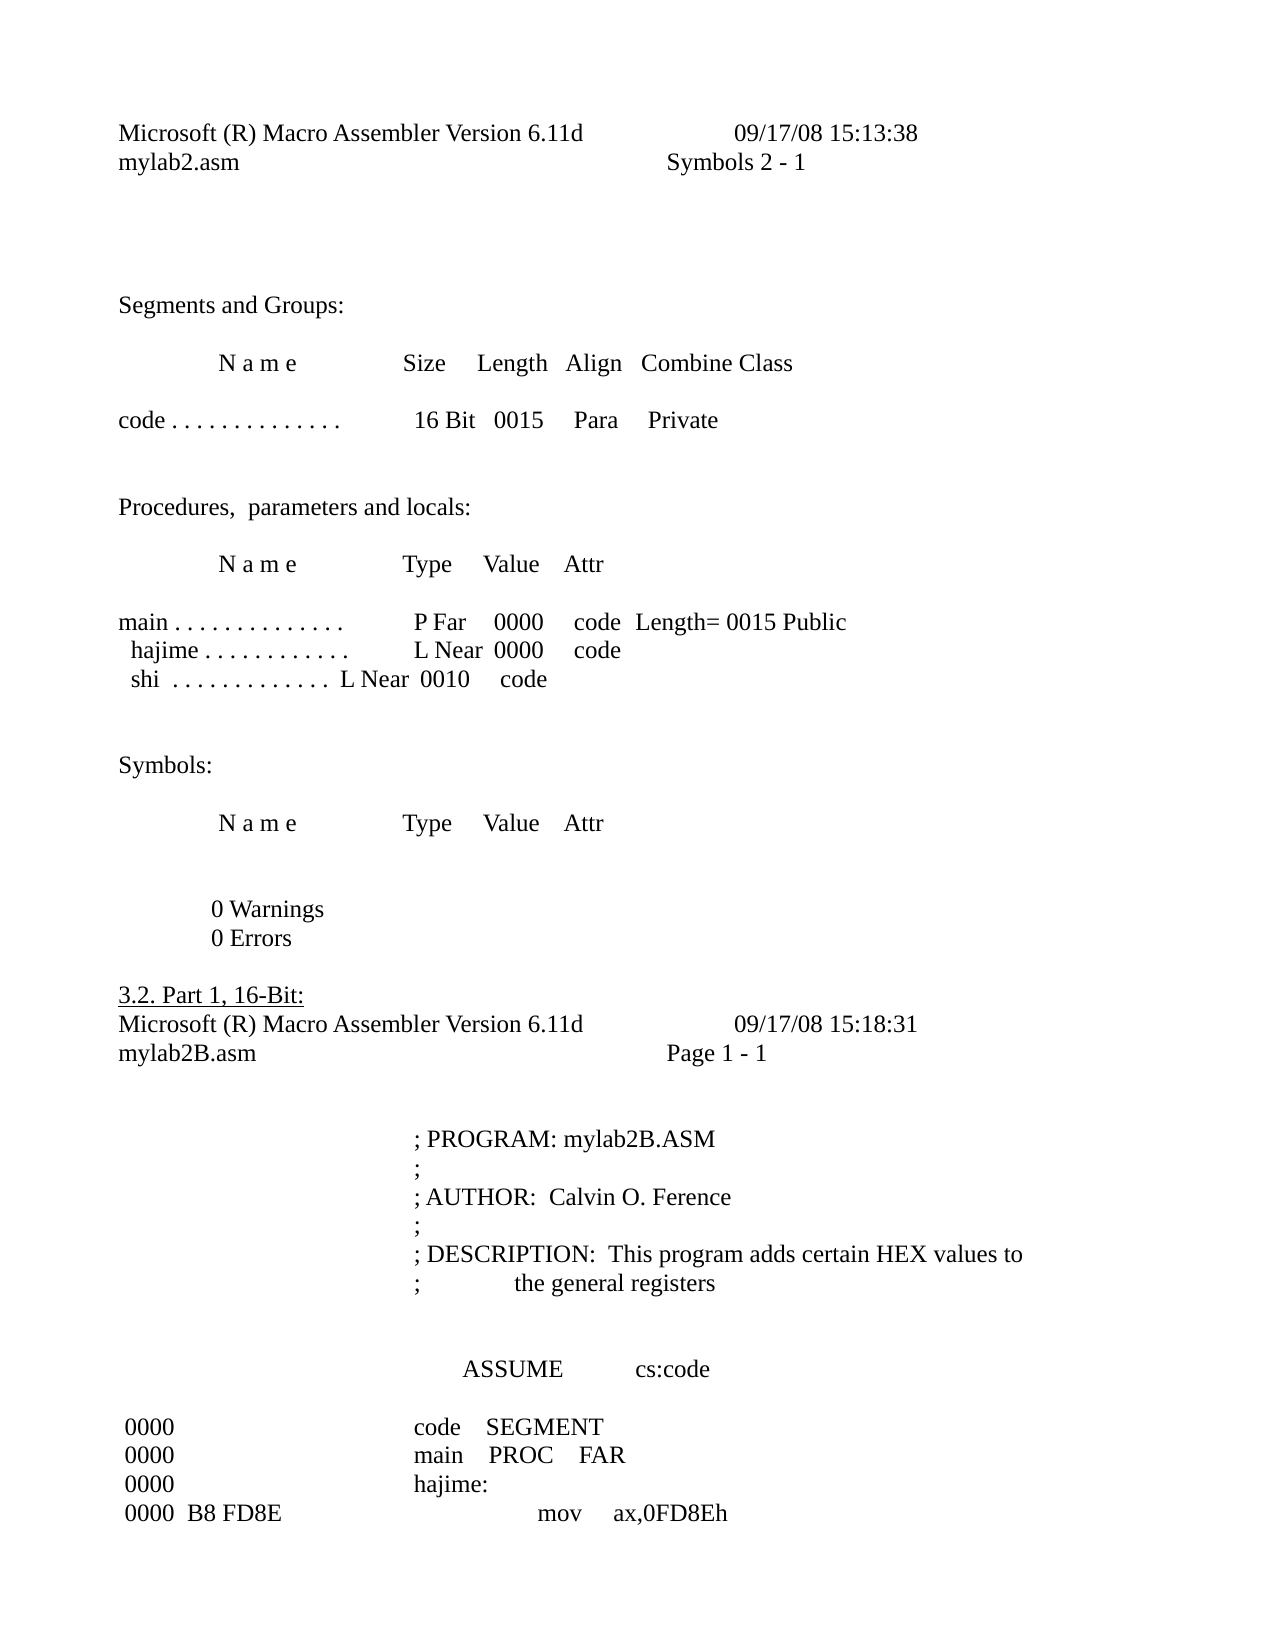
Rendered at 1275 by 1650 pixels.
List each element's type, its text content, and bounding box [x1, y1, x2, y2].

text ; [118, 1153, 1157, 1182]
text ; AUTHOR: Calvin O. Ference [118, 1182, 1157, 1211]
text N a m e Type Value Attr [118, 549, 1157, 578]
text ; PROGRAM: mylab2B.ASM [118, 1124, 1157, 1153]
text N a m e Type Value Attr [118, 808, 1157, 837]
text Procedures, parameters and locals: [118, 492, 1157, 521]
text Segments and Groups: [118, 291, 1157, 319]
text ; [118, 1211, 1157, 1239]
text shi . . . . . . . . . . . . . L Near 0010 code [118, 664, 1157, 693]
text mylab2B.asm Page 1 - 1 [118, 1038, 1157, 1067]
text main . . . . . . . . . . . . . . P Far 0000 code Length= 0015 Public [118, 607, 1157, 636]
text 0 Errors [118, 923, 1157, 952]
text 0000 code SEGMENT [118, 1412, 1157, 1441]
text N a m e Size Length Align Combine Class [118, 348, 1157, 377]
text 3.2. Part 1, 16-Bit: [118, 981, 1157, 1009]
text 0000 main PROC FAR [118, 1441, 1157, 1469]
text 0000 hajime: [118, 1469, 1157, 1498]
text Microsoft (R) Macro Assembler Version 6.11d 09/17/08 15:18:31 [118, 1009, 1157, 1038]
text mylab2.asm Symbols 2 - 1 [118, 147, 1157, 176]
text hajime . . . . . . . . . . . . L Near 0000 code [118, 636, 1157, 664]
text Microsoft (R) Macro Assembler Version 6.11d 09/17/08 15:13:38 [118, 118, 1157, 147]
text 0 Warnings [118, 894, 1157, 923]
text code . . . . . . . . . . . . . . 16 Bit 0015 Para Private [118, 406, 1157, 434]
text 0000 B8 FD8E mov ax,0FD8Eh [118, 1498, 1157, 1527]
text ; the general registers [118, 1268, 1157, 1297]
text ASSUME cs:code [118, 1354, 1157, 1383]
text Symbols: [118, 751, 1157, 779]
text ; DESCRIPTION: This program adds certain HEX values to [118, 1239, 1157, 1268]
